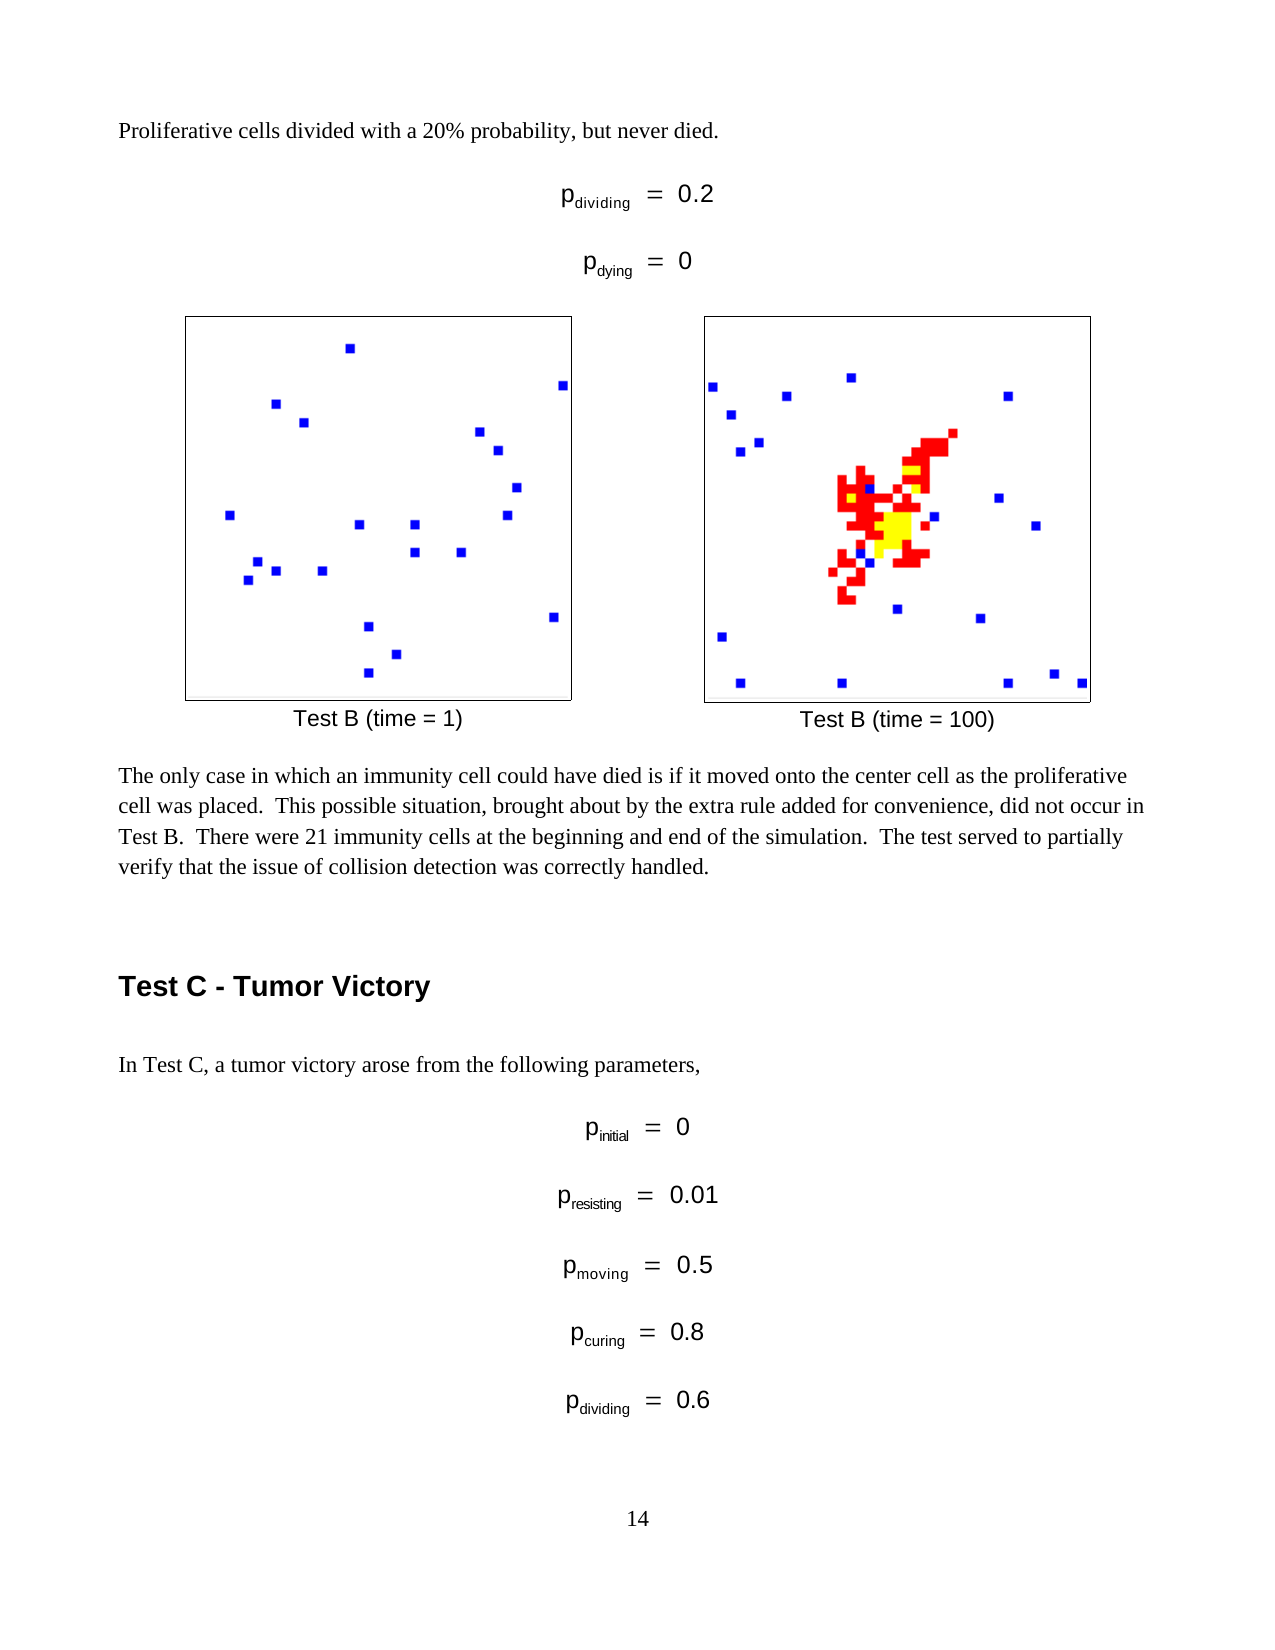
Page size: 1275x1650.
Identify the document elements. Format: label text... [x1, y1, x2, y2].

text Proliferative cells divided with a 20% probability, but never died. [118, 118, 1157, 143]
text In Test C, a tumor victory arose from the following parameters, [118, 1052, 1157, 1078]
subtitle Test C - Tumor Victory [118, 970, 1157, 1003]
text The only case in which an immunity cell could have died is if it moved onto the center cell as the proliferative cell was placed. This possible situation, brought about by the extra rule added for convenience, did not occur in Test B. There were 21 immunity cells at the beginning and end of the simulation. The test served to partially verify that the issue of collision detection was correctly handled. [118, 763, 1157, 879]
picture [187, 319, 568, 698]
table_header Test B (time = 1) [118, 316, 637, 732]
picture [707, 319, 1087, 699]
table_header Test B (time = 100) [638, 316, 1157, 732]
